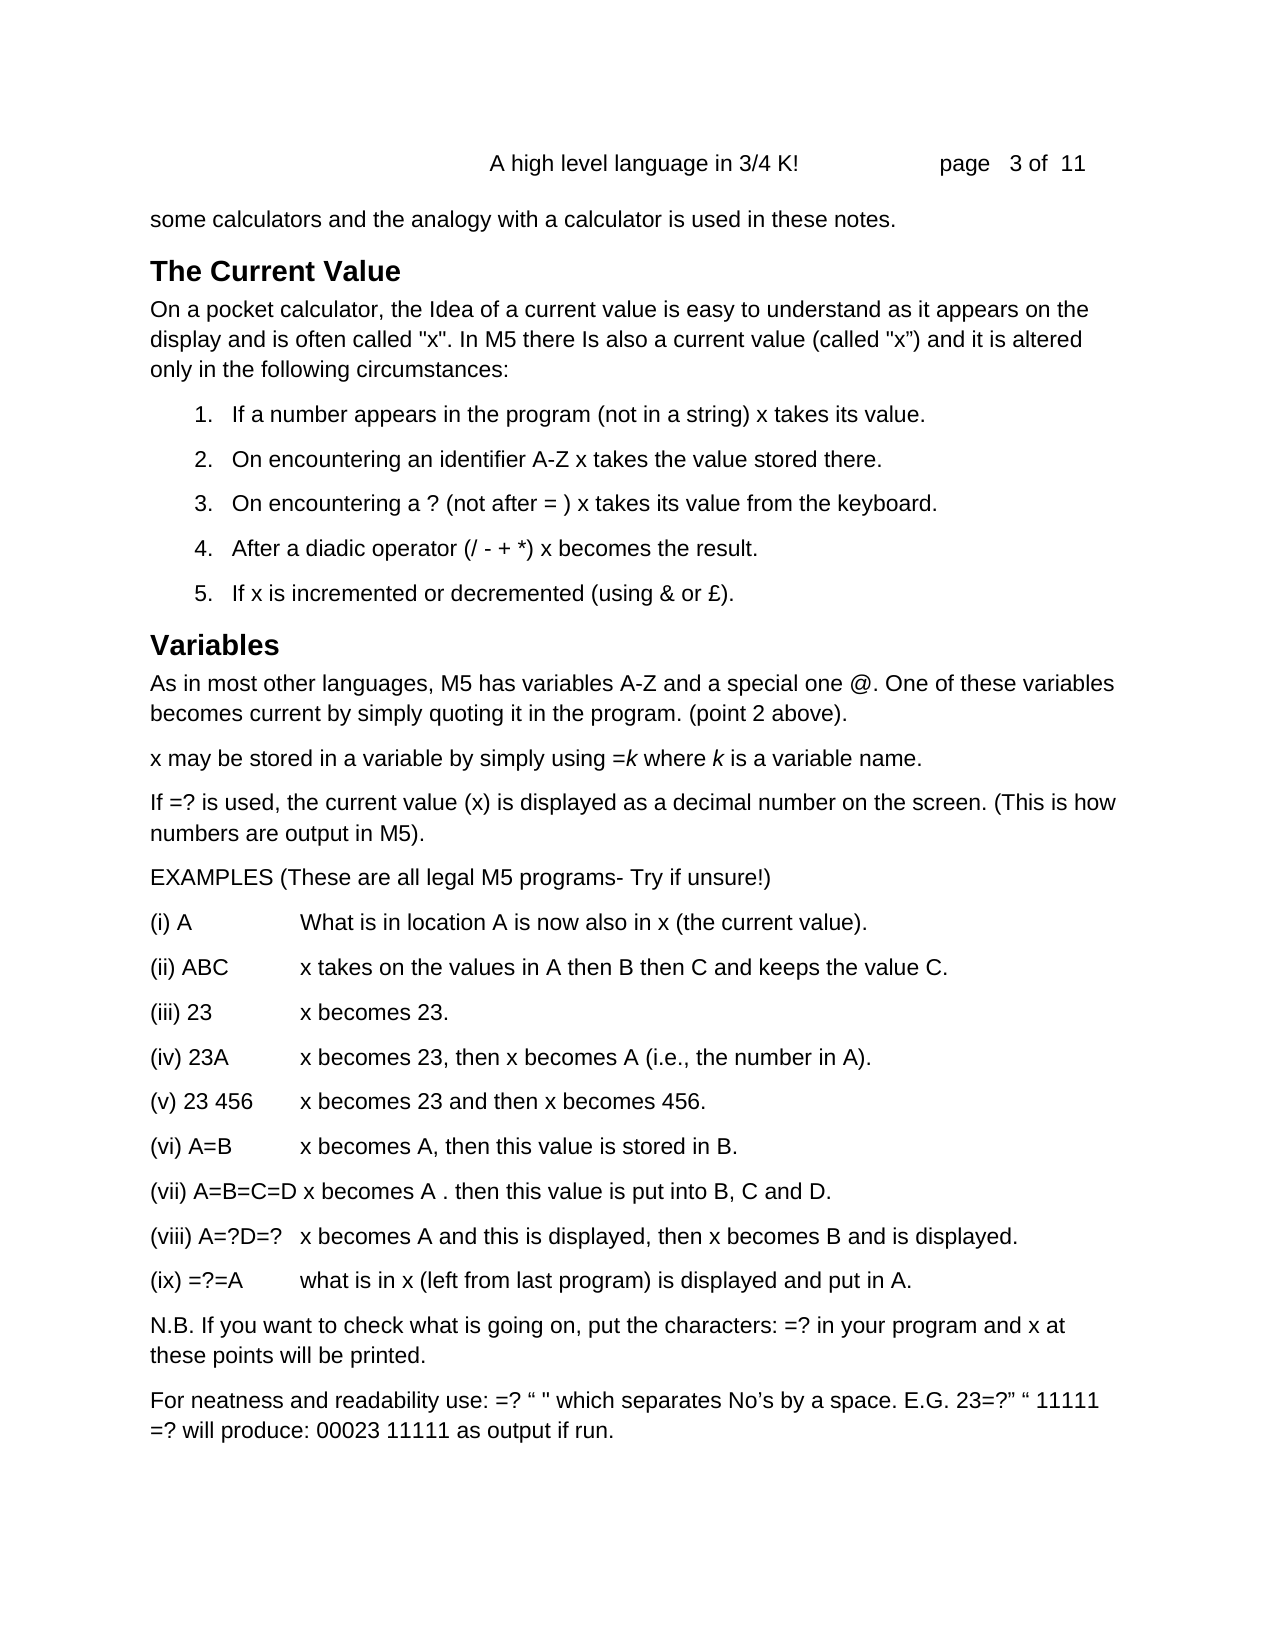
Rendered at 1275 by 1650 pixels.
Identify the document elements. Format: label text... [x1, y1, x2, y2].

list If x is incremented or decremented (using & or £). [194, 580, 1125, 606]
list After a diadic operator (/ - + *) x becomes the result. [194, 535, 1125, 561]
subtitle Variables [150, 628, 1125, 661]
text As in most other languages, M5 has variables A-Z and a special one @. One of these variables becomes current by simply quoting it in the program. (point 2 above). [150, 669, 1125, 726]
text On a pocket calculator, the Idea of a current value is easy to understand as it appears on the display and is often called "x". In M5 there Is also a current value (called "x”) and it is altered only in the following circumstances: [150, 296, 1125, 382]
text (vi) A=B x becomes A, then this value is stored in B. [150, 1133, 1125, 1159]
text (vii) A=B=C=D x becomes A . then this value is put into B, C and D. [150, 1178, 1125, 1204]
list On encountering a ? (not after = ) x takes its value from the keyboard. [194, 490, 1125, 517]
text N.B. If you want to check what is going on, put the characters: =? in your program and x at these points will be printed. [150, 1312, 1125, 1369]
text (ix) =?=A what is in x (left from last program) is displayed and put in A. [150, 1267, 1125, 1294]
text x may be stored in a variable by simply using =k where k is a variable name. [150, 744, 1125, 771]
text (i) A What is in location A is now also in x (the current value). [150, 909, 1125, 936]
text If =? is used, the current value (x) is displayed as a decimal number on the screen. (This is how numbers are output in M5). [150, 789, 1125, 846]
subtitle The Current Value [150, 254, 1125, 287]
text (ii) ABC x takes on the values in A then B then C and keeps the value C. [150, 954, 1125, 980]
text For neatness and readability use: =? “ " which separates No’s by a space. E.G. 23=?” “ 11111 =? will produce: 00023 11111 as output if run. [150, 1387, 1125, 1444]
list If a number appears in the program (not in a string) x takes its value. [194, 401, 1125, 427]
text (iv) 23A x becomes 23, then x becomes A (i.e., the number in A). [150, 1043, 1125, 1070]
text (viii) A=?D=? x becomes A and this is displayed, then x becomes B and is displayed. [150, 1223, 1125, 1249]
text (iii) 23 x becomes 23. [150, 999, 1125, 1025]
text some calculators and the analogy with a calculator is used in these notes. [150, 206, 1125, 232]
list On encountering an identifier A-Z x takes the value stored there. [194, 446, 1125, 472]
text EXAMPLES (These are all legal M5 programs- Try if unsure!) [150, 864, 1125, 891]
text (v) 23 456 x becomes 23 and then x becomes 456. [150, 1088, 1125, 1115]
